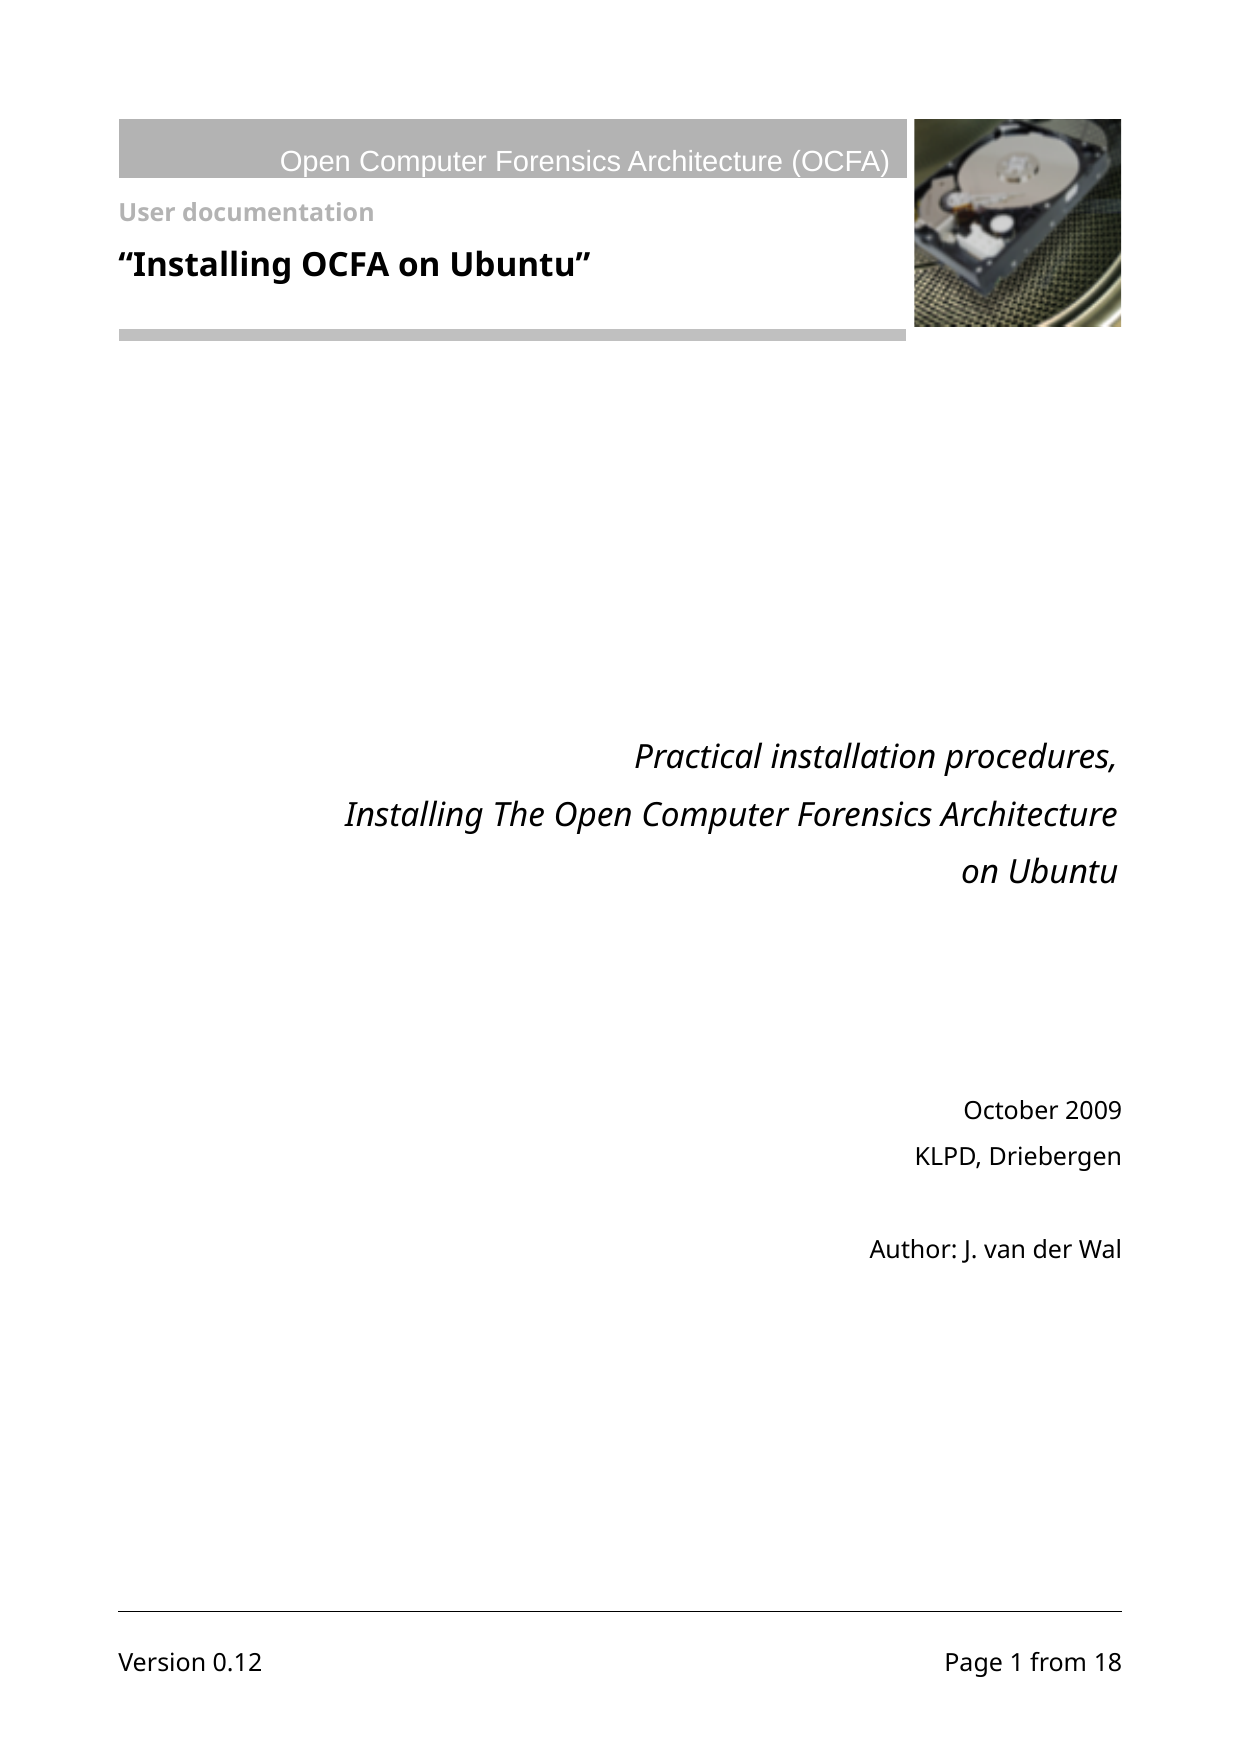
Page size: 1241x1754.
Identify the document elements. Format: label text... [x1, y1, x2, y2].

text Author: J. van der Wal [118, 1232, 1122, 1266]
text October 2009 [118, 1092, 1122, 1127]
picture [914, 119, 1122, 327]
text Installing The Open Computer Forensics Architecture [118, 790, 1122, 836]
text Practical installation procedures, [118, 732, 1122, 778]
text on Ubuntu [118, 848, 1122, 894]
text KLPD, Driebergen [118, 1139, 1122, 1173]
